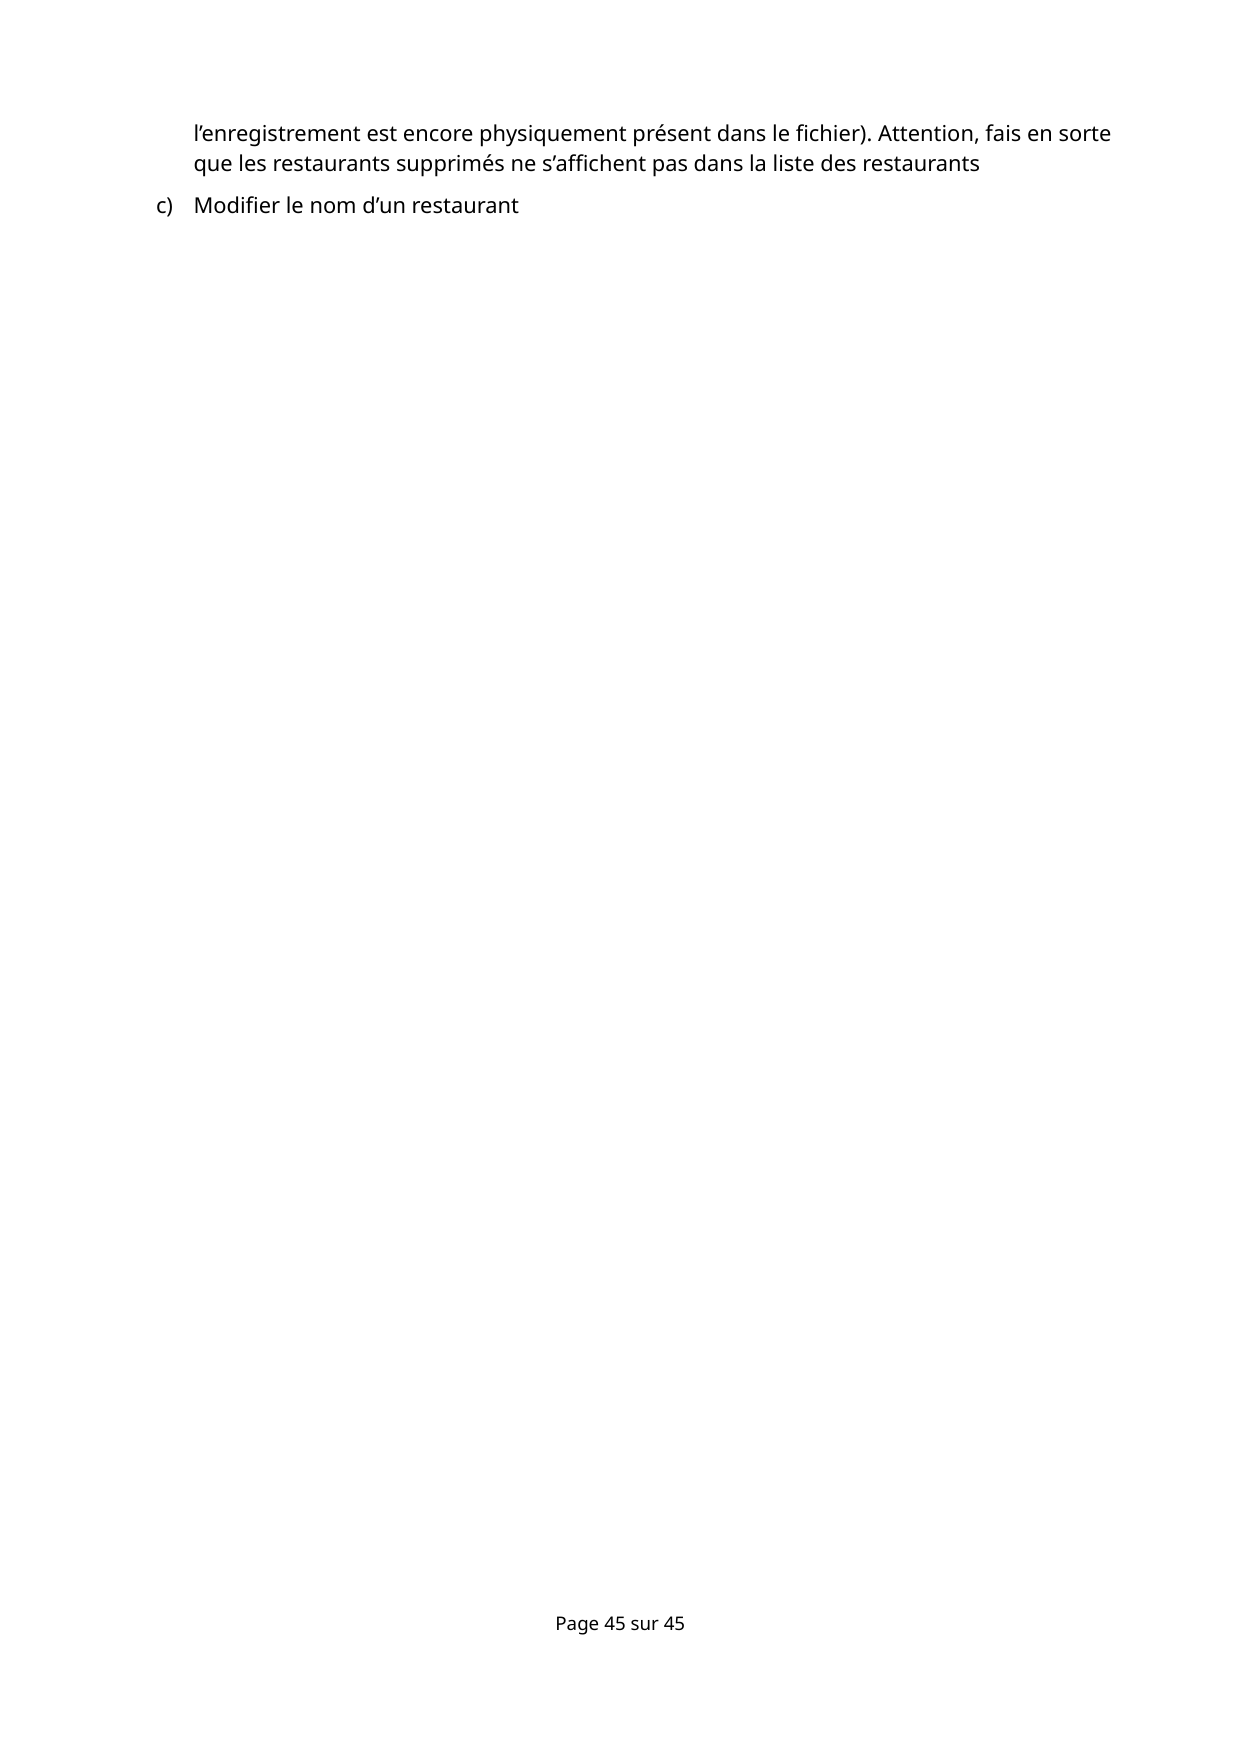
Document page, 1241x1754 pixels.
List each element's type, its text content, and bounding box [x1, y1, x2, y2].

list Modifier le nom d’un restaurant [156, 190, 1122, 220]
list l’enregistrement est encore physiquement présent dans le fichier). Attention, fais en sorte que les restaurants supprimés ne s’affichent pas dans la liste des restaurants [156, 118, 1122, 178]
